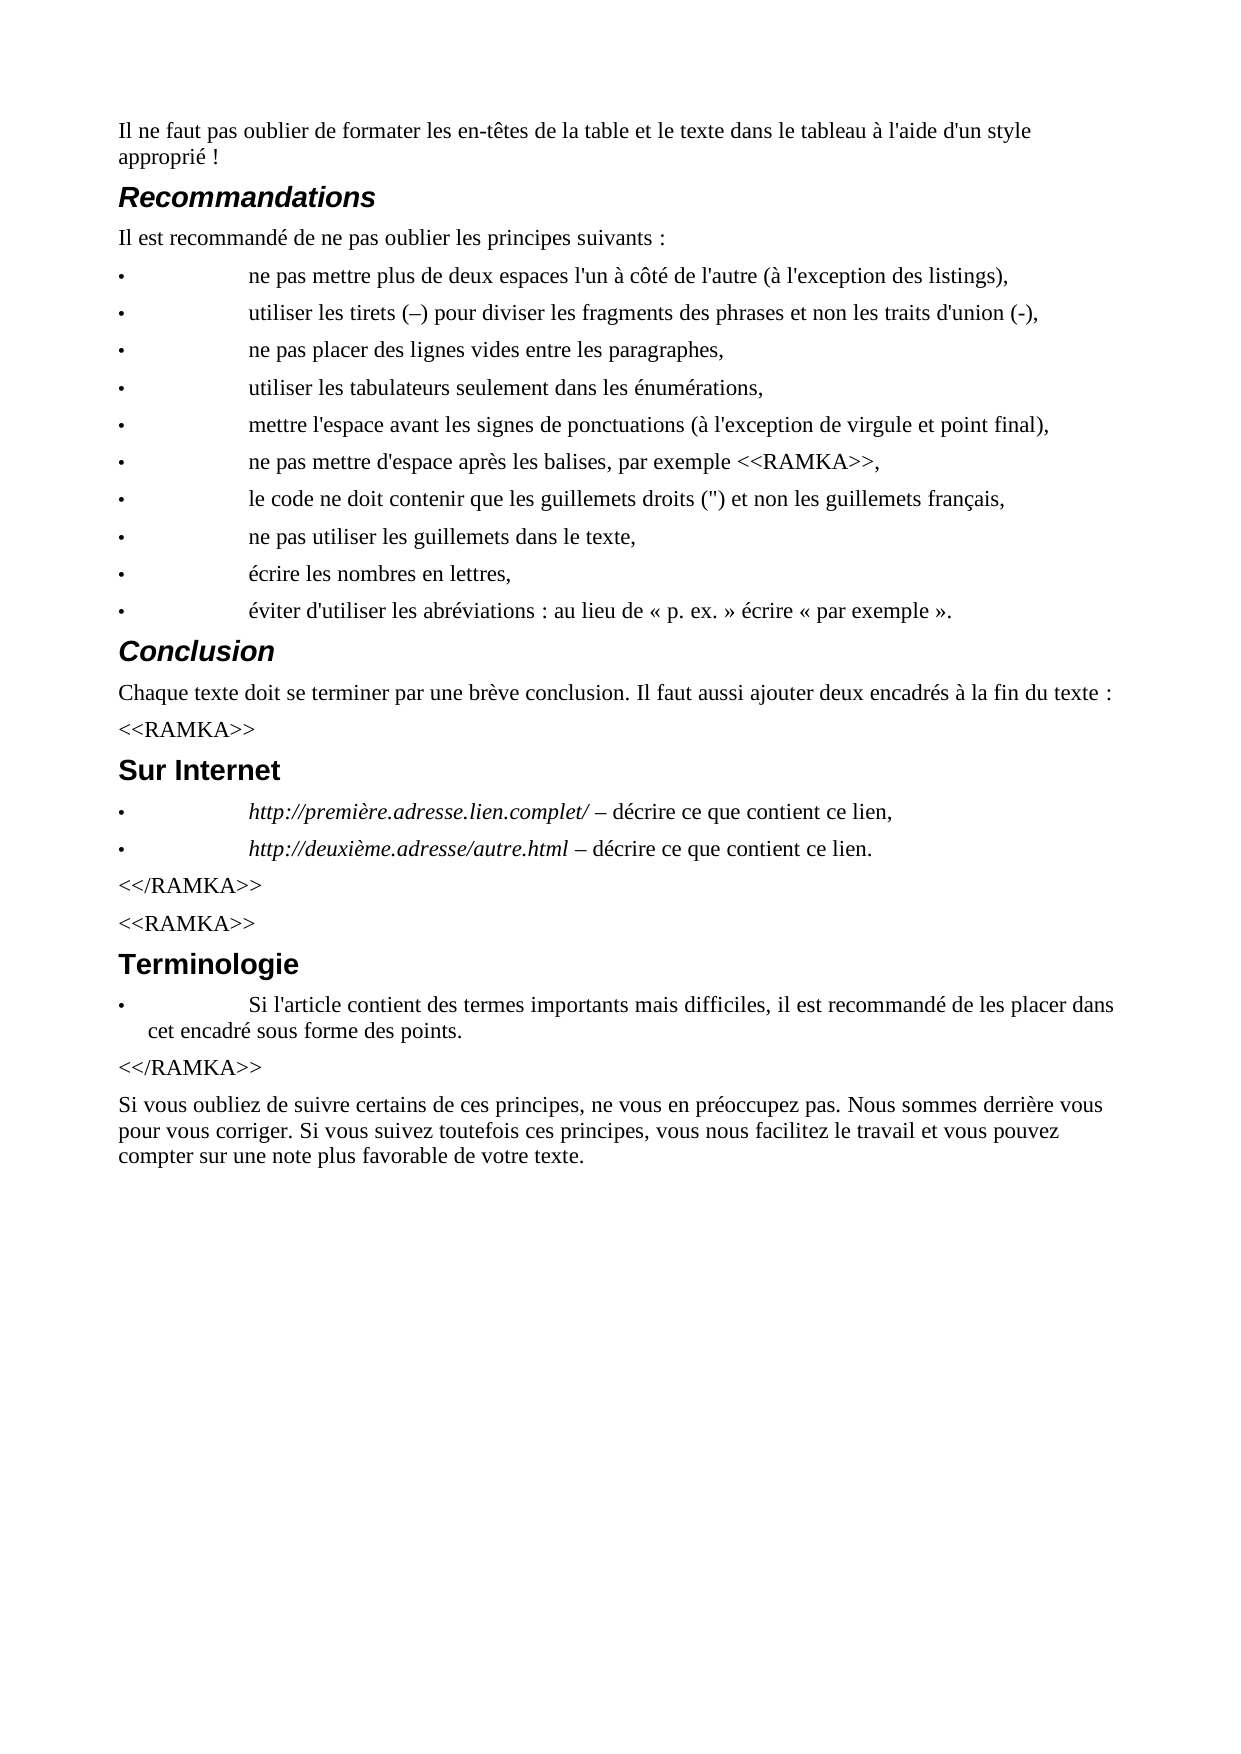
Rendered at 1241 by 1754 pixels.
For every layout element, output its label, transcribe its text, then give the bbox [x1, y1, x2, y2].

subtitle Conclusion [118, 635, 1122, 668]
list http://deuxième.adresse/autre.html – décrire ce que contient ce lien. [118, 836, 1122, 861]
list ne pas utiliser les guillemets dans le texte, [118, 523, 1122, 549]
text Si vous oubliez de suivre certains de ces principes, ne vous en préoccupez pas. Nous sommes derrière vous pour vous corriger. Si vous suivez toutefois ces principes, vous nous facilitez le travail et vous pouvez compter sur une note plus favorable de votre texte. [118, 1092, 1122, 1169]
subtitle Terminologie [118, 948, 1122, 980]
list Si l'article contient des termes importants mais difficiles, il est recommandé de les placer dans cet encadré sous forme des points. [118, 992, 1122, 1043]
text <<RAMKA>> [118, 910, 1122, 936]
list utiliser les tabulateurs seulement dans les énumérations, [118, 374, 1122, 400]
subtitle Sur Internet [118, 754, 1122, 787]
subtitle Recommandations [118, 181, 1122, 213]
text <<RAMKA>> [118, 717, 1122, 742]
list écrire les nombres en lettres, [118, 561, 1122, 586]
list mettre l'espace avant les signes de ponctuations (à l'exception de virgule et point final), [118, 412, 1122, 437]
list ne pas mettre d'espace après les balises, par exemple <<RAMKA>>, [118, 449, 1122, 474]
list http://première.adresse.lien.complet/ – décrire ce que contient ce lien, [118, 798, 1122, 824]
list éviter d'utiliser les abréviations : au lieu de « p. ex. » écrire « par exemple ». [118, 598, 1122, 624]
list ne pas placer des lignes vides entre les paragraphes, [118, 337, 1122, 363]
list ne pas mettre plus de deux espaces l'un à côté de l'autre (à l'exception des listings), [118, 262, 1122, 288]
text <</RAMKA>> [118, 873, 1122, 899]
text Chaque texte doit se terminer par une brève conclusion. Il faut aussi ajouter deux encadrés à la fin du texte : [118, 680, 1122, 705]
text Il est recommandé de ne pas oublier les principes suivants : [118, 225, 1122, 251]
list utiliser les tirets (–) pour diviser les fragments des phrases et non les traits d'union (-), [118, 300, 1122, 325]
text <</RAMKA>> [118, 1055, 1122, 1080]
list le code ne doit contenir que les guillemets droits (") et non les guillemets français, [118, 486, 1122, 512]
text Il ne faut pas oublier de formater les en-têtes de la table et le texte dans le tableau à l'aide d'un style approprié ! [118, 118, 1122, 169]
